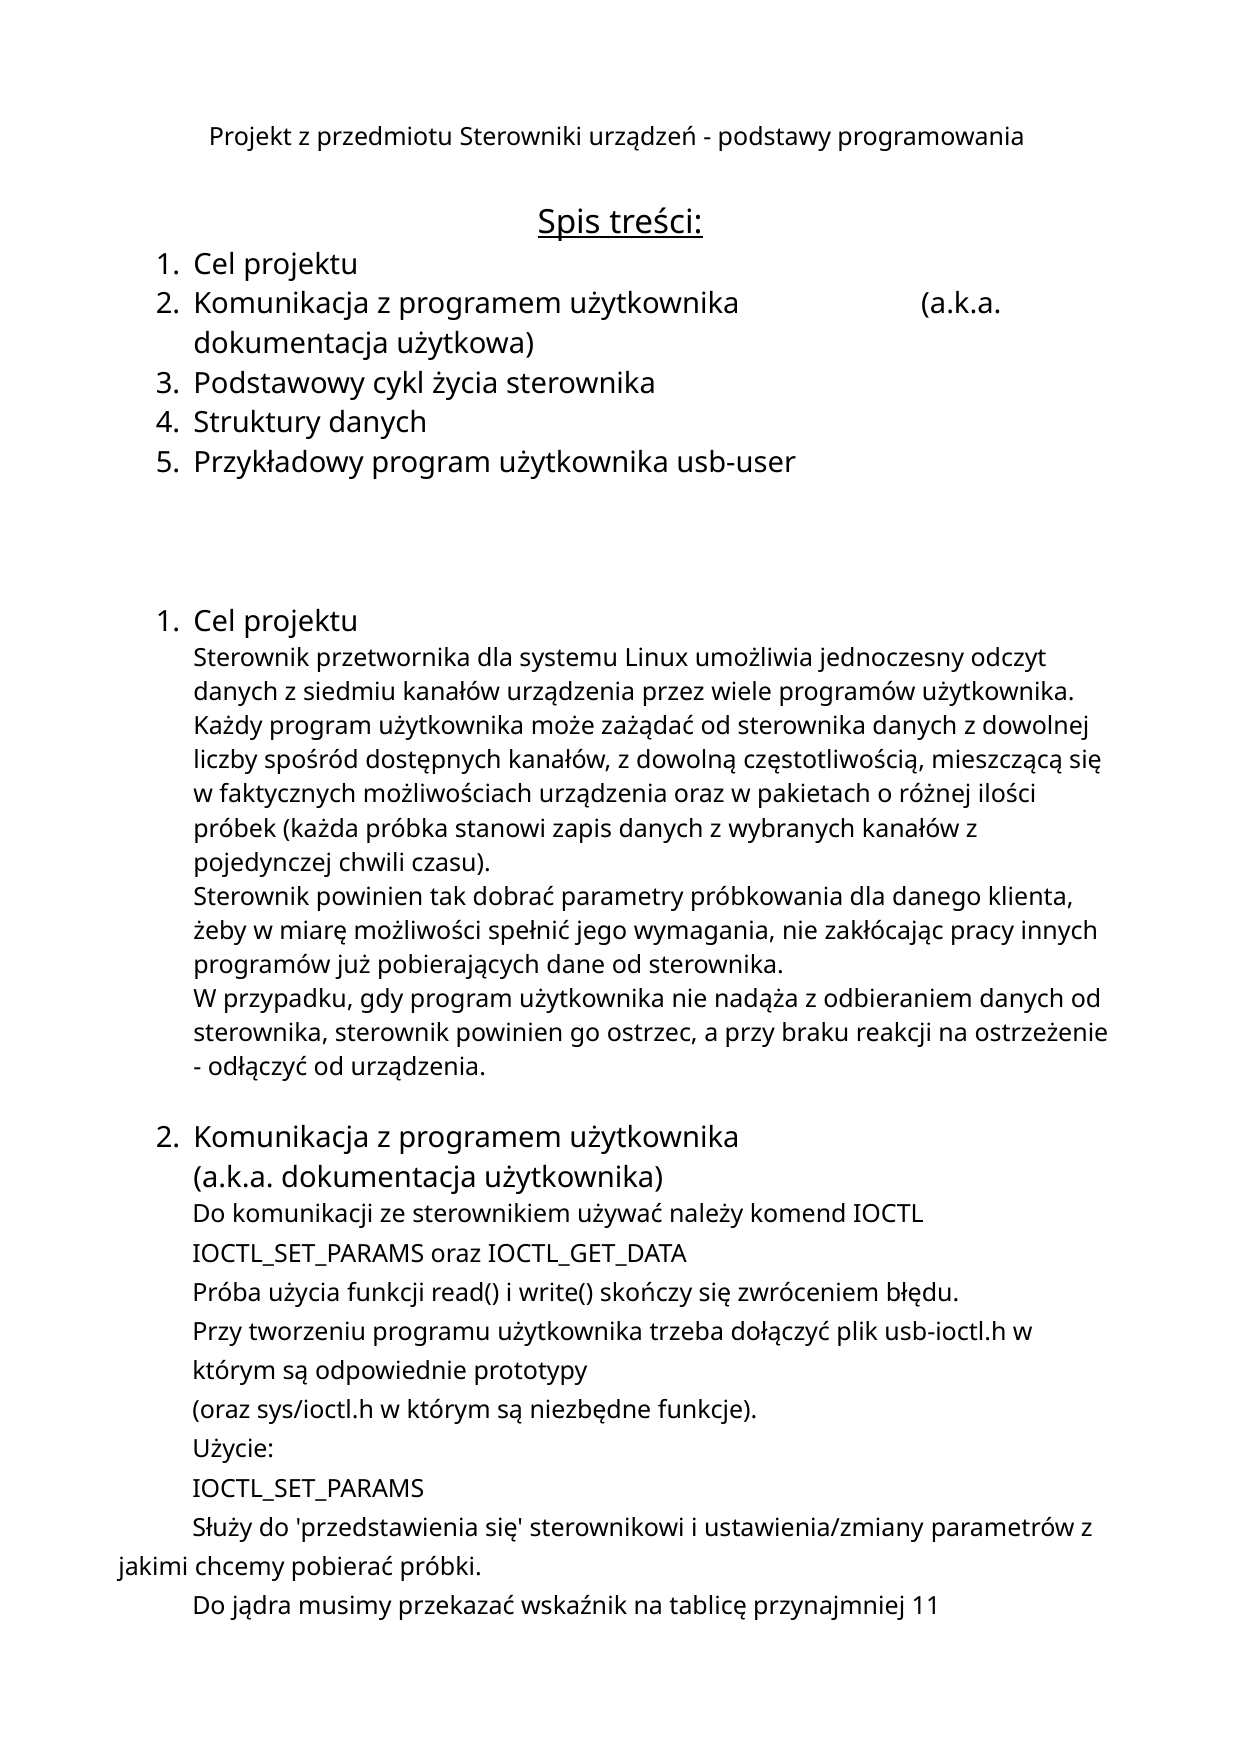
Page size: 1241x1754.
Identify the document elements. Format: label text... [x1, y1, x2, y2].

text (oraz sys/ioctl.h w którym są niezbędne funkcje). [118, 1392, 1122, 1426]
text Służy do 'przedstawienia się' sterownikowi i ustawienia/zmiany parametrów z jakimi chcemy pobierać próbki. [118, 1509, 1122, 1583]
list W przypadku, gdy program użytkownika nie nadąża z odbieraniem danych od sterownika, sterownik powinien go ostrzec, a przy braku reakcji na ostrzeżenie - odłączyć od urządzenia. [156, 981, 1122, 1083]
text Próba użycia funkcji read() i write() skończy się zwróceniem błędu. [118, 1274, 1122, 1308]
text Do jądra musimy przekazać wskaźnik na tablicę przynajmniej 11 [118, 1588, 1122, 1622]
list Przykładowy program użytkownika usb-user [156, 441, 1122, 481]
list (a.k.a. dokumentacja użytkownika) [156, 1156, 1122, 1196]
text Projekt z przedmiotu Sterowniki urządzeń - podstawy programowania [118, 118, 1122, 152]
text Do komunikacji ze sterownikiem używać należy komend IOCTL [118, 1196, 1122, 1230]
list Podstawowy cykl życia sterownika [156, 362, 1122, 402]
list Każdy program użytkownika może zażądać od sterownika danych z dowolnej liczby spośród dostępnych kanałów, z dowolną częstotliwością, mieszczącą się w faktycznych możliwościach urządzenia oraz w pakietach o różnej ilości próbek (każda próbka stanowi zapis danych z wybranych kanałów z pojedynczej chwili czasu). [156, 708, 1122, 878]
list Sterownik powinien tak dobrać parametry próbkowania dla danego klienta, żeby w miarę możliwości spełnić jego wymagania, nie zakłócając pracy innych programów już pobierających dane od sterownika. [156, 878, 1122, 981]
list Komunikacja z programem użytkownika (a.k.a. dokumentacja użytkowa) [156, 283, 1122, 362]
list Cel projektu [156, 600, 1122, 640]
text Przy tworzeniu programu użytkownika trzeba dołączyć plik usb-ioctl.h w którym są odpowiednie prototypy [118, 1314, 1122, 1387]
list Komunikacja z programem użytkownika [156, 1117, 1122, 1156]
text IOCTL_SET_PARAMS oraz IOCTL_GET_DATA [118, 1235, 1122, 1269]
text Użycie: [118, 1431, 1122, 1465]
list Cel projektu [156, 243, 1122, 283]
text IOCTL_SET_PARAMS [118, 1470, 1122, 1504]
text Spis treści: [118, 198, 1122, 243]
list Sterownik przetwornika dla systemu Linux umożliwia jednoczesny odczyt danych z siedmiu kanałów urządzenia przez wiele programów użytkownika. [156, 640, 1122, 708]
list Struktury danych [156, 402, 1122, 441]
